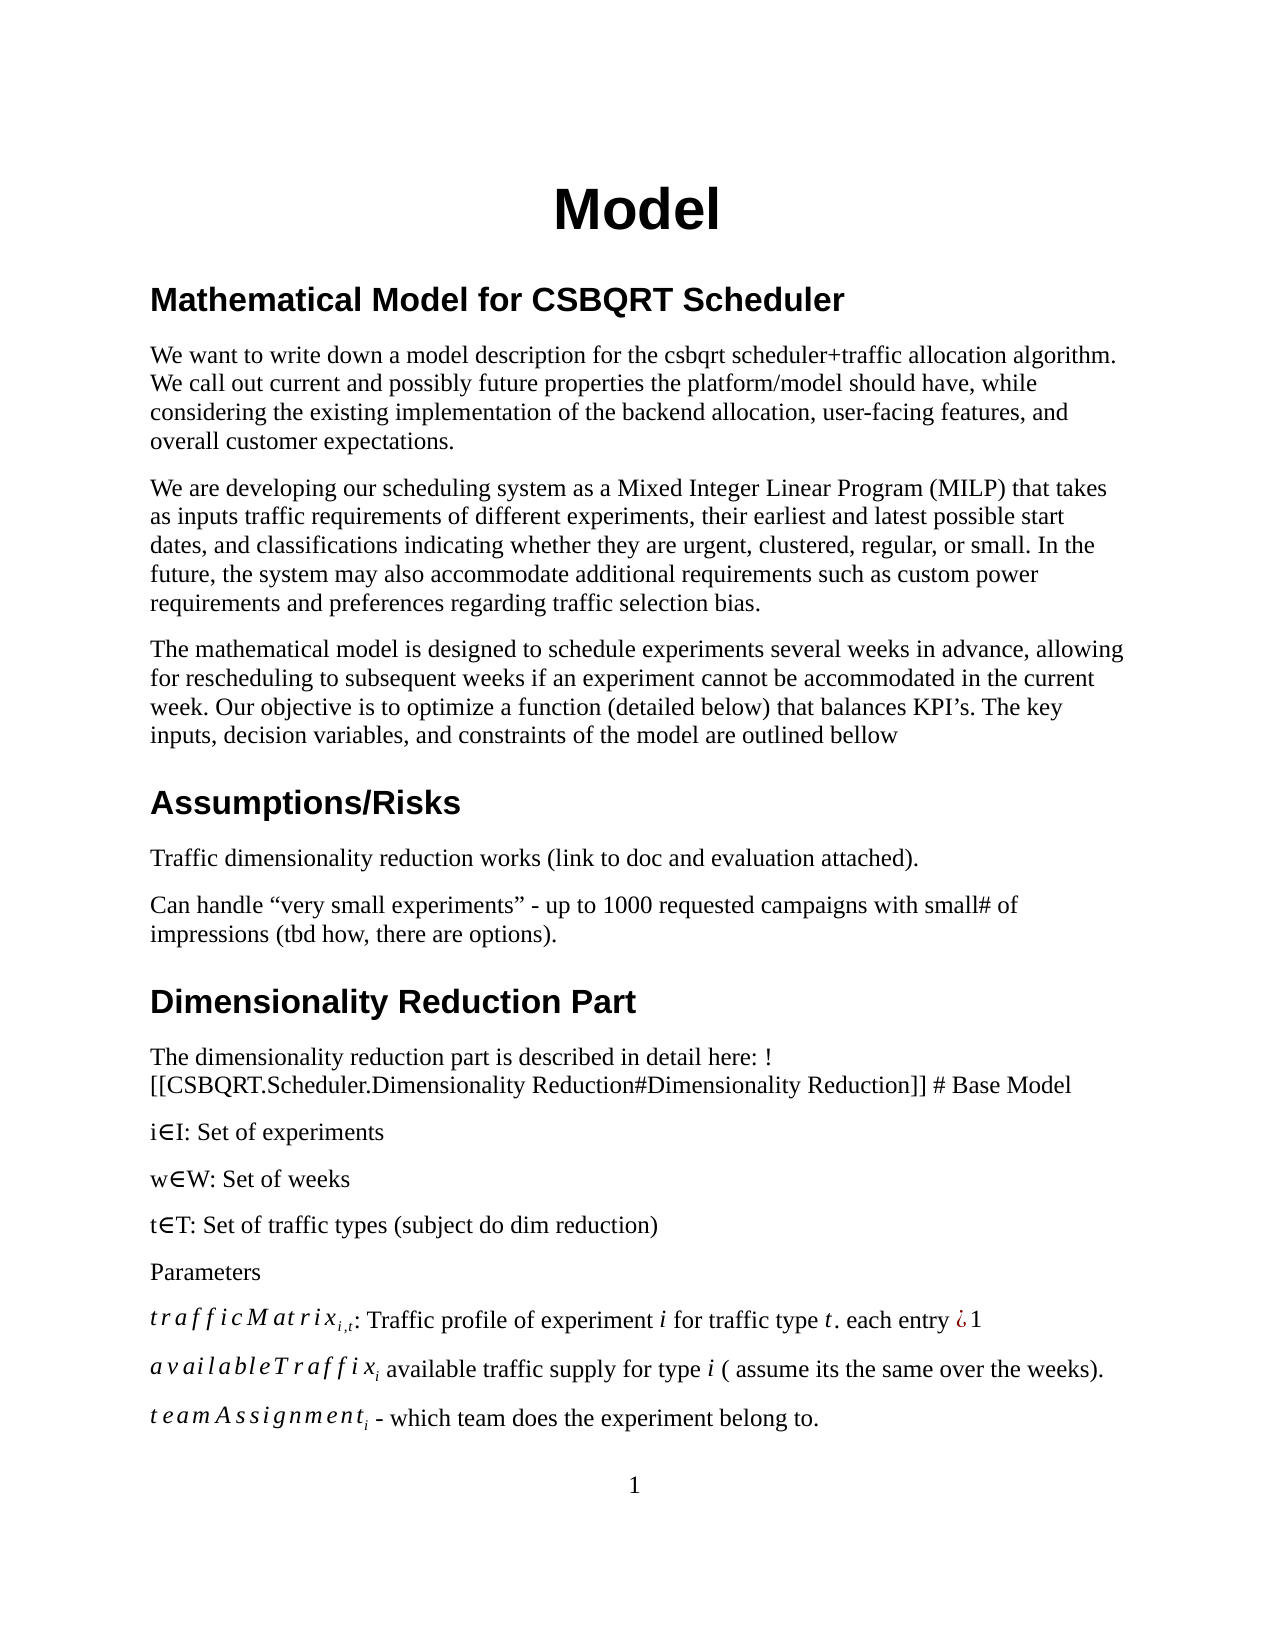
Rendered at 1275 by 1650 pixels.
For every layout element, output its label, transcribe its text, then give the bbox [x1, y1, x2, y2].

subtitle Assumptions/Risks [150, 783, 1125, 822]
text We are developing our scheduling system as a Mixed Integer Linear Program (MILP) that takes as inputs traffic requirements of different experiments, their earliest and latest possible start dates, and classifications indicating whether they are urgent, clustered, regular, or small. In the future, the system may also accommodate additional requirements such as custom power requirements and preferences regarding traffic selection bias. [150, 473, 1125, 616]
text The mathematical model is designed to schedule experiments several weeks in advance, allowing for rescheduling to subsequent weeks if an experiment cannot be accommodated in the current week. Our objective is to optimize a function (detailed below) that balances KPI’s. The key inputs, decision variables, and constraints of the model are outlined bellow [150, 634, 1125, 749]
text w∈W: Set of weeks [150, 1164, 1125, 1192]
text available traffic supply for type ( assume its the same over the weeks). [150, 1353, 1125, 1384]
subtitle Dimensionality Reduction Part [150, 981, 1125, 1020]
subtitle Mathematical Model for CSBQRT Scheduler [150, 279, 1125, 318]
text We want to write down a model description for the csbqrt scheduler+traffic allocation algorithm. We call out current and possibly future properties the platform/model should have, while considering the existing implementation of the backend allocation, user-facing features, and overall customer expectations. [150, 340, 1125, 455]
title Model [150, 175, 1125, 242]
text The dimensionality reduction part is described in detail here: ![[CSBQRT.Scheduler.Dimensionality Reduction#Dimensionality Reduction]] # Base Model [150, 1042, 1125, 1099]
text i∈I: Set of experiments [150, 1117, 1125, 1146]
text : Traffic profile of experiment for traffic type . each entry [150, 1304, 1125, 1335]
text - which team does the experiment belong to. [150, 1402, 1125, 1433]
text t∈T: Set of traffic types (subject do dim reduction) [150, 1210, 1125, 1239]
text Parameters [150, 1257, 1125, 1286]
text Can handle “very small experiments” - up to 1000 requested campaigns with small# of impressions (tbd how, there are options). [150, 890, 1125, 947]
text Traffic dimensionality reduction works (link to doc and evaluation attached). [150, 843, 1125, 872]
